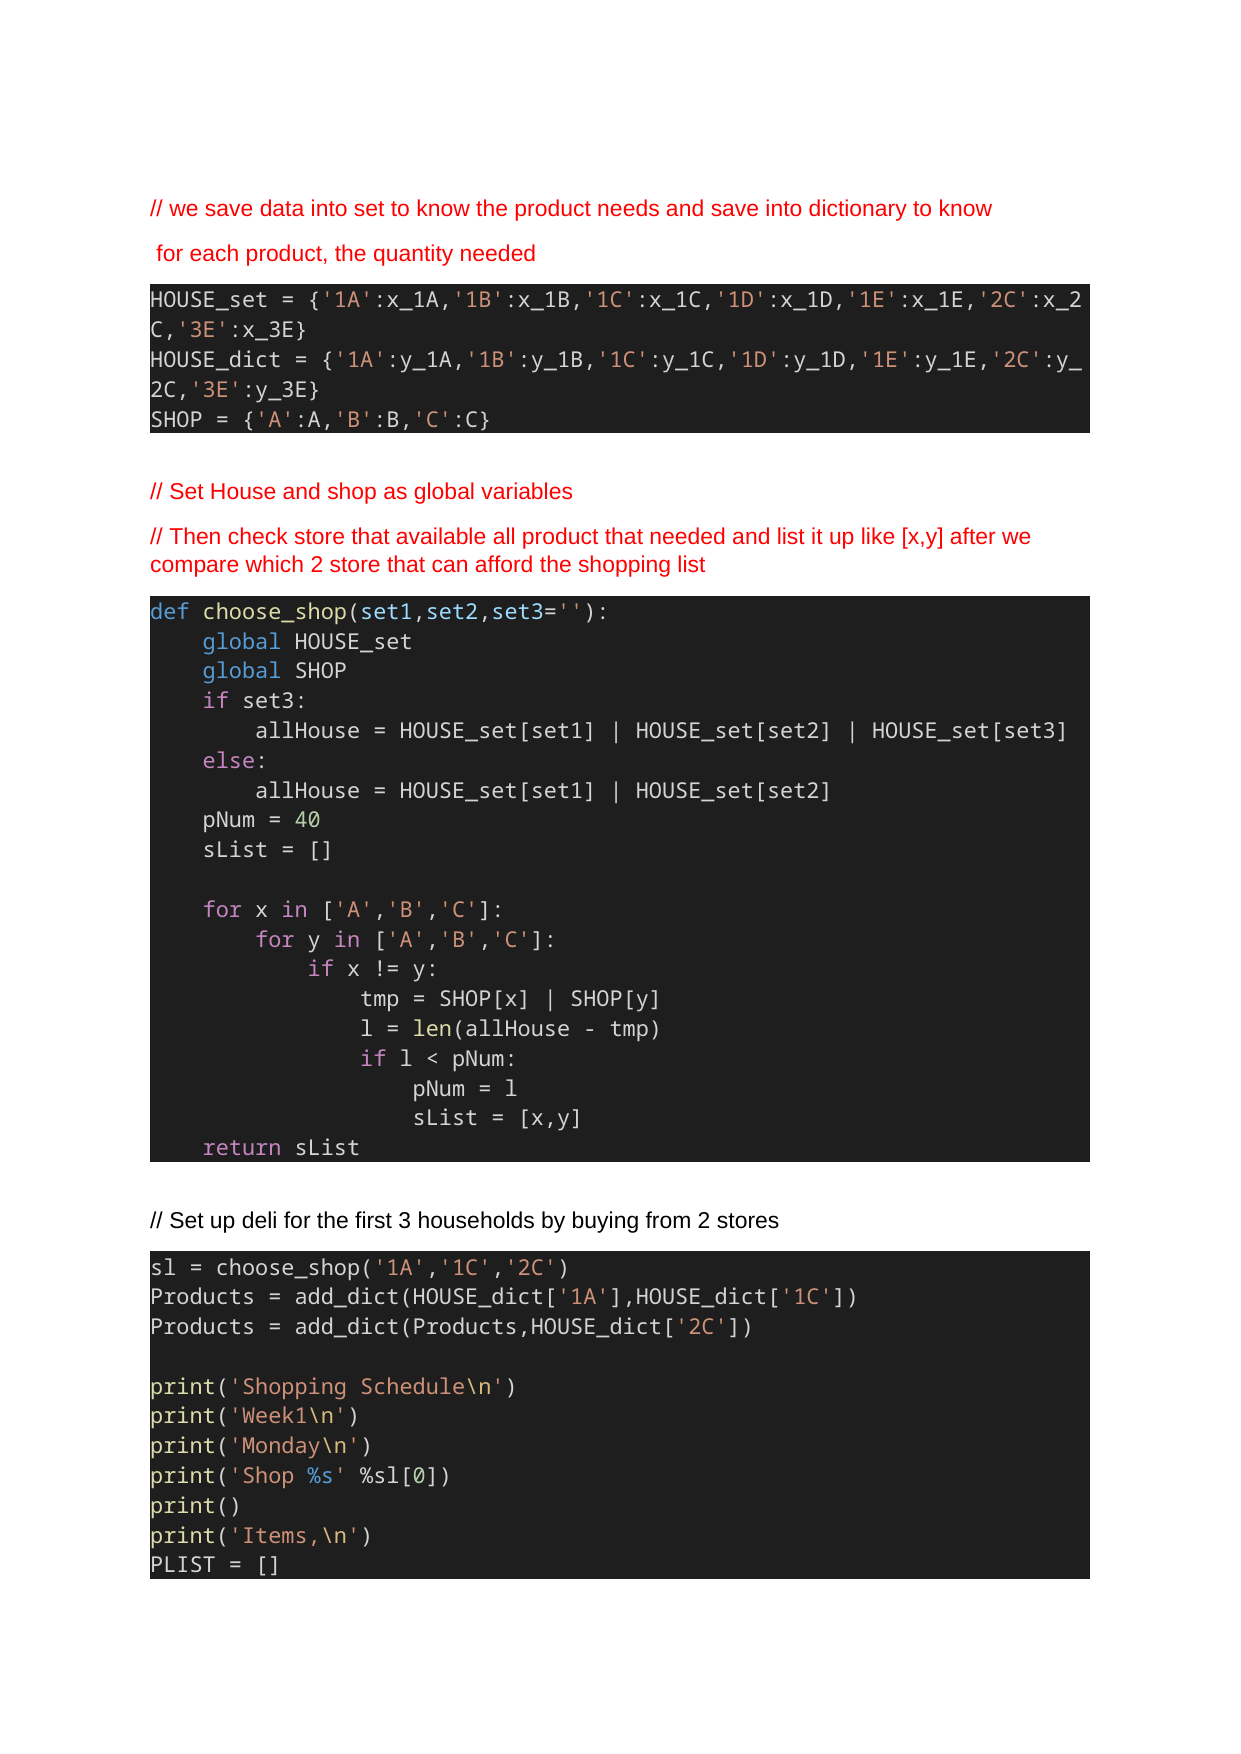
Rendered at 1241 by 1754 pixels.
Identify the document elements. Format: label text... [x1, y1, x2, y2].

text for x in ['A','B','C']: [150, 894, 1090, 923]
text sList = [] [150, 834, 1090, 864]
text Products = add_dict(HOUSE_dict['1A'],HOUSE_dict['1C']) [150, 1281, 1090, 1311]
text PLIST = [] [150, 1549, 1090, 1579]
text // we save data into set to know the product needs and save into dictionary to know [150, 195, 1090, 221]
text global HOUSE_set [150, 626, 1090, 655]
text if l < pNum: [150, 1043, 1090, 1072]
text // Set House and shop as global variables [150, 478, 1090, 504]
text pNum = l [150, 1072, 1090, 1102]
text tmp = SHOP[x] | SHOP[y] [150, 983, 1090, 1013]
text global SHOP [150, 655, 1090, 685]
text for y in ['A','B','C']: [150, 923, 1090, 953]
text sl = choose_shop('1A','1C','2C') [150, 1251, 1090, 1281]
text print('Shop %s' %sl[0]) [150, 1460, 1090, 1490]
text HOUSE_set = {'1A':x_1A,'1B':x_1B,'1C':x_1C,'1D':x_1D,'1E':x_1E,'2C':x_2C,'3E':x_3E} [150, 284, 1090, 344]
text sList = [x,y] [150, 1102, 1090, 1132]
text print('Week1\n') [150, 1400, 1090, 1430]
text print('Monday\n') [150, 1430, 1090, 1460]
text print() [150, 1490, 1090, 1519]
text else: [150, 745, 1090, 774]
text SHOP = {'A':A,'B':B,'C':C} [150, 403, 1090, 433]
text // Set up deli for the first 3 households by buying from 2 stores [150, 1207, 1090, 1233]
text for each product, the quantity needed [150, 239, 1090, 266]
text if x != y: [150, 953, 1090, 983]
text print('Items,\n') [150, 1519, 1090, 1549]
text if set3: [150, 685, 1090, 715]
text print('Shopping Schedule\n') [150, 1371, 1090, 1400]
text allHouse = HOUSE_set[set1] | HOUSE_set[set2] [150, 774, 1090, 804]
text Products = add_dict(Products,HOUSE_dict['2C']) [150, 1311, 1090, 1341]
text l = len(allHouse - tmp) [150, 1013, 1090, 1043]
text // Then check store that available all product that needed and list it up like [x,y] after we compare which 2 store that can afford the shopping list [150, 523, 1090, 577]
text allHouse = HOUSE_set[set1] | HOUSE_set[set2] | HOUSE_set[set3] [150, 715, 1090, 745]
text HOUSE_dict = {'1A':y_1A,'1B':y_1B,'1C':y_1C,'1D':y_1D,'1E':y_1E,'2C':y_2C,'3E':y_3E} [150, 344, 1090, 403]
text def choose_shop(set1,set2,set3=''): [150, 596, 1090, 626]
text return sList [150, 1132, 1090, 1162]
text pNum = 40 [150, 804, 1090, 834]
